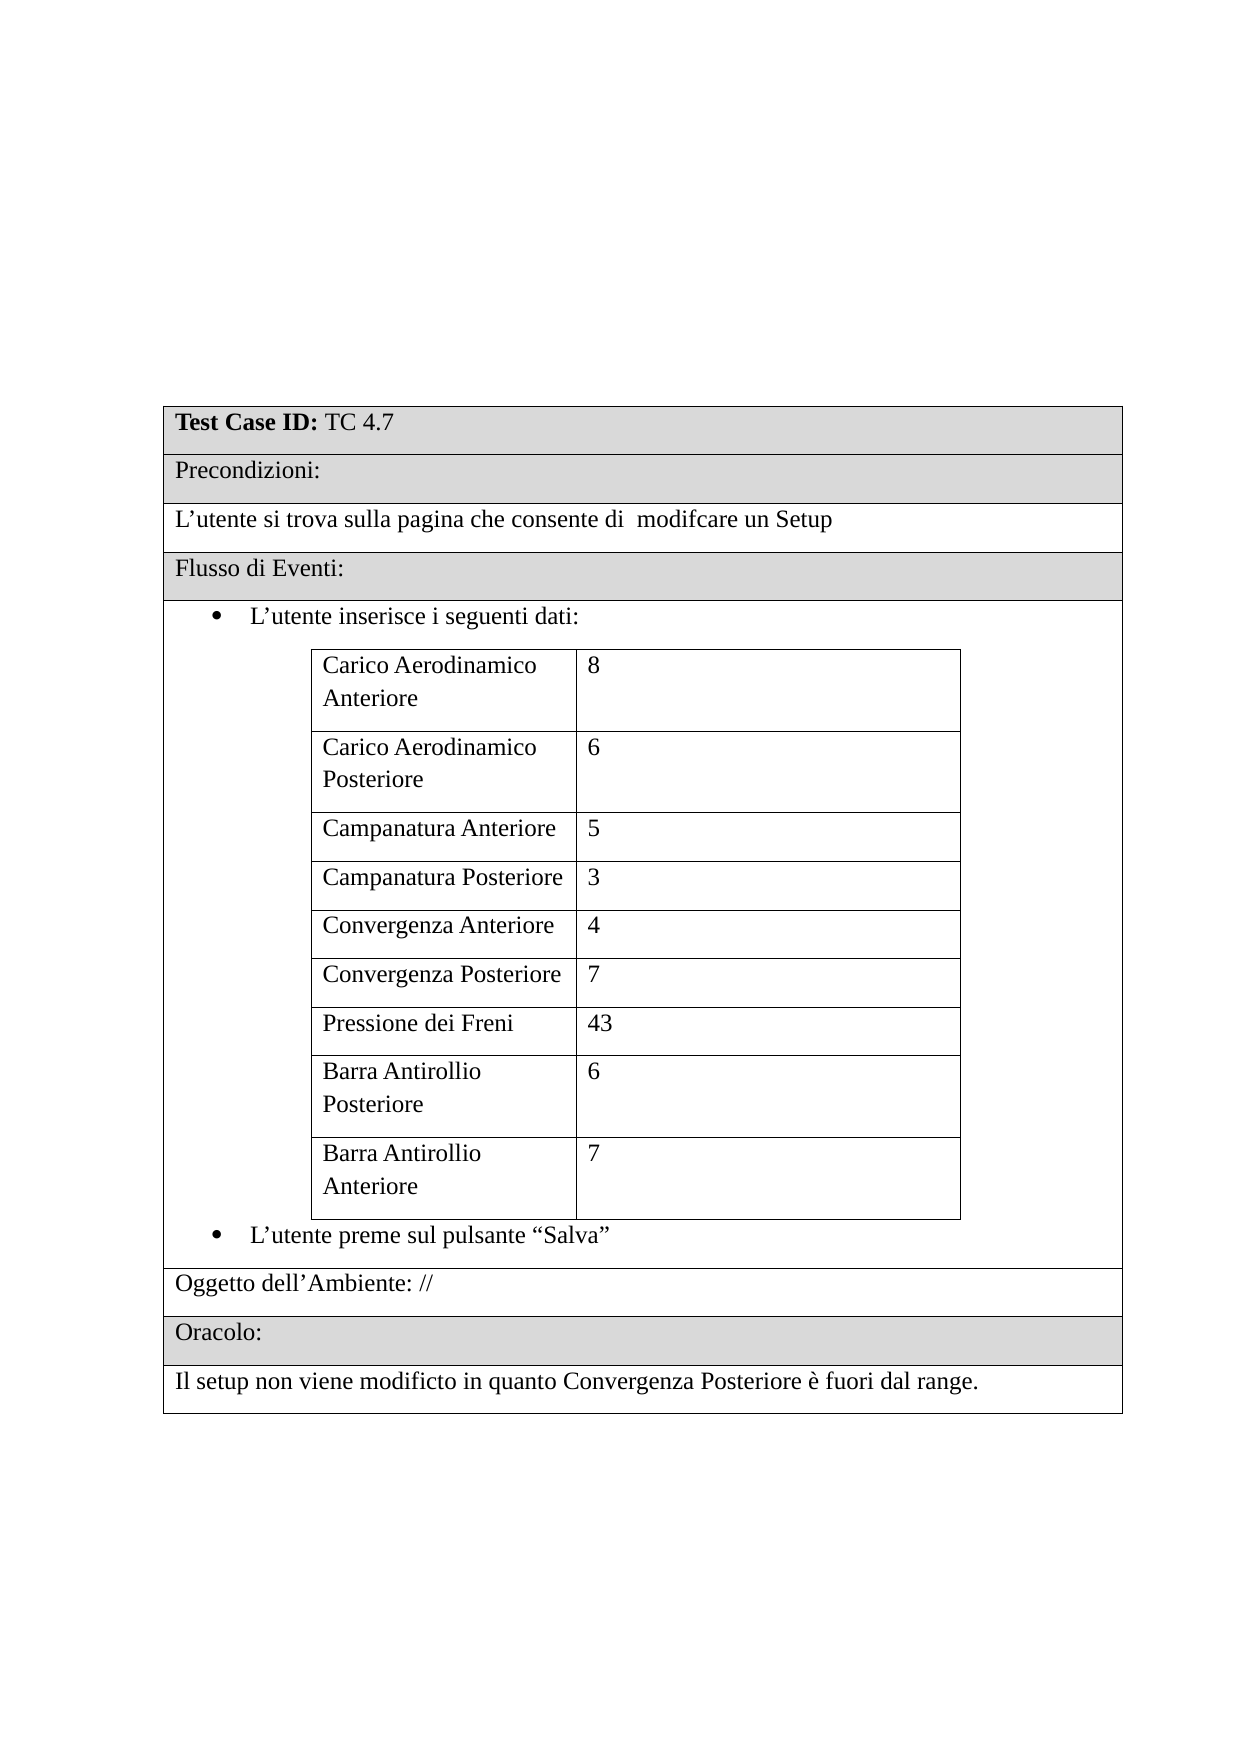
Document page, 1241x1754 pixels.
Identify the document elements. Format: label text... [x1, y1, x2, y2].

table_cell 6 [577, 732, 960, 812]
table_cell 3 [577, 862, 960, 909]
table_cell L’utente si trova sulla pagina che consente di modifcare un Setup [164, 504, 1122, 552]
table_header Test Case ID: TC 4.7 [164, 407, 1122, 454]
table_cell Barra Antirollio Posteriore [312, 1056, 576, 1137]
table_header Carico Aerodinamico Anteriore [312, 650, 576, 731]
table_cell Flusso di Eventi: [164, 553, 1122, 600]
table_cell Il setup non viene modificto in quanto Convergenza Posteriore è fuori dal range. [164, 1366, 1122, 1413]
table_cell Oggetto dell’Ambiente: // [164, 1269, 1122, 1316]
table_cell 4 [577, 911, 960, 958]
table_cell Precondizioni: [164, 455, 1122, 503]
table_cell Campanatura Anteriore [312, 813, 576, 861]
table_cell L’utente inserisce i seguenti dati: L’utente preme sul pulsante “Salva” [164, 601, 1122, 1267]
table_cell Campanatura Posteriore [312, 862, 576, 909]
table_cell Convergenza Anteriore [312, 911, 576, 958]
table_cell Carico Aerodinamico Posteriore [312, 732, 576, 812]
table_cell Convergenza Posteriore [312, 959, 576, 1007]
table_cell Oracolo: [164, 1317, 1122, 1365]
table_cell 6 [577, 1056, 960, 1137]
table_cell 7 [577, 1138, 960, 1219]
table_cell Barra Antirollio Anteriore [312, 1138, 576, 1219]
table_cell 43 [577, 1008, 960, 1055]
table_cell 7 [577, 959, 960, 1007]
table_cell 5 [577, 813, 960, 861]
table_cell Pressione dei Freni [312, 1008, 576, 1055]
table_header 8 [577, 650, 960, 731]
